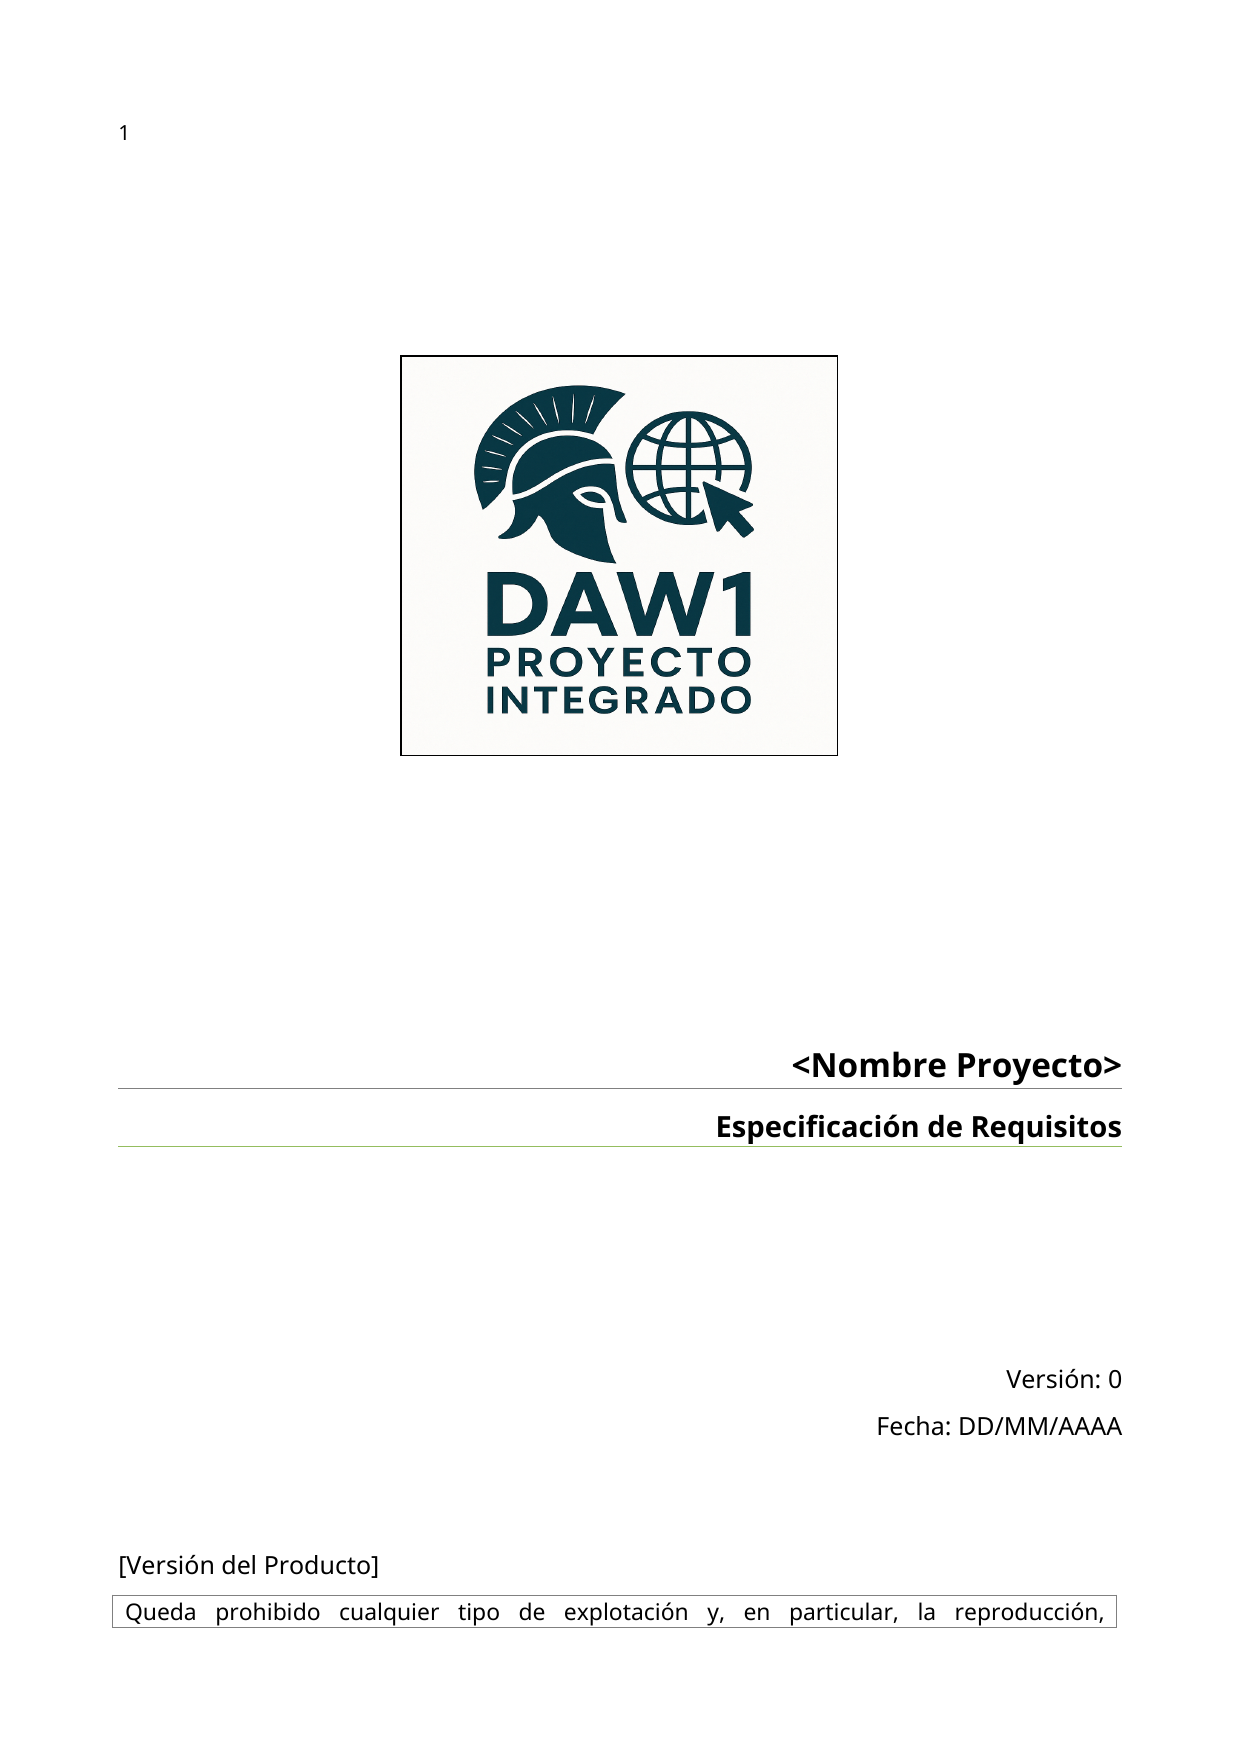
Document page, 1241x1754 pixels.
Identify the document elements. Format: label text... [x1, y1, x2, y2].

text 1 [118, 118, 1122, 147]
title Especificación de Requisitos [118, 1106, 1122, 1146]
text [Versión del Producto] [118, 1548, 1122, 1582]
picture [402, 357, 837, 754]
text Fecha: DD/MM/AAAA [118, 1408, 1122, 1442]
table_header Queda prohibido cualquier tipo de explotación y, en particular, la reproducción, [113, 1596, 1116, 1627]
text Versión: 0 [118, 1362, 1122, 1396]
text <Nombre Proyecto> [118, 1042, 1122, 1088]
